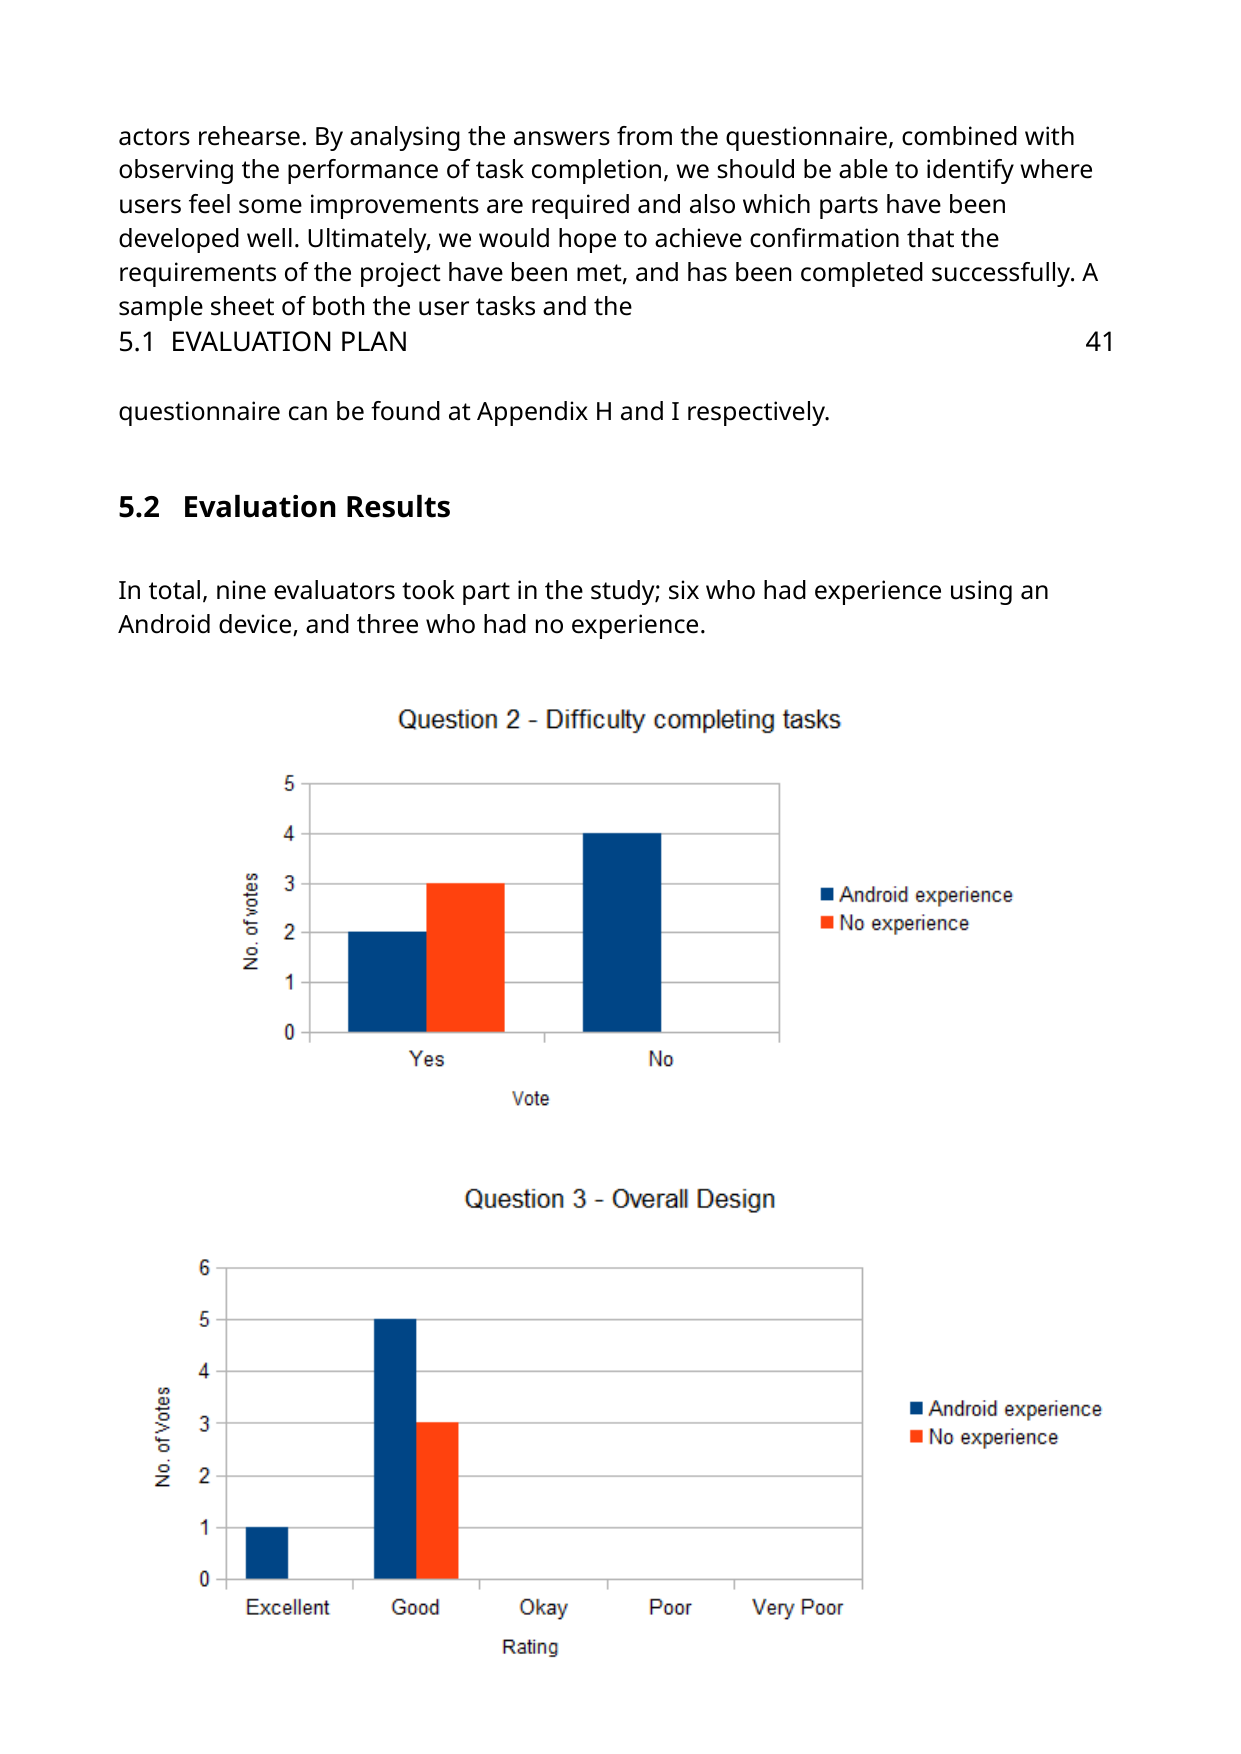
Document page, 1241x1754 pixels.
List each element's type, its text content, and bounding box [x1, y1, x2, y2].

text 5.1 EVALUATION PLAN 41 [118, 322, 1122, 359]
text actors rehearse. By analysing the answers from the questionnaire, combined with observing the performance of task completion, we should be able to identify where users feel some improvements are required and also which parts have been developed well. Ultimately, we would hope to achieve confirmation that the requirements of the project have been met, and has been completed successfully. A sample sheet of both the user tasks and the [118, 118, 1122, 322]
text questionnaire can be found at Appendix H and I respectively. [118, 393, 1122, 427]
text In total, nine evaluators took part in the study; six who had experience using an Android device, and three who had no experience. [118, 573, 1122, 641]
subtitle 5.2 Evaluation Results [118, 487, 1122, 526]
picture [206, 680, 1034, 1140]
picture [118, 1158, 1123, 1690]
